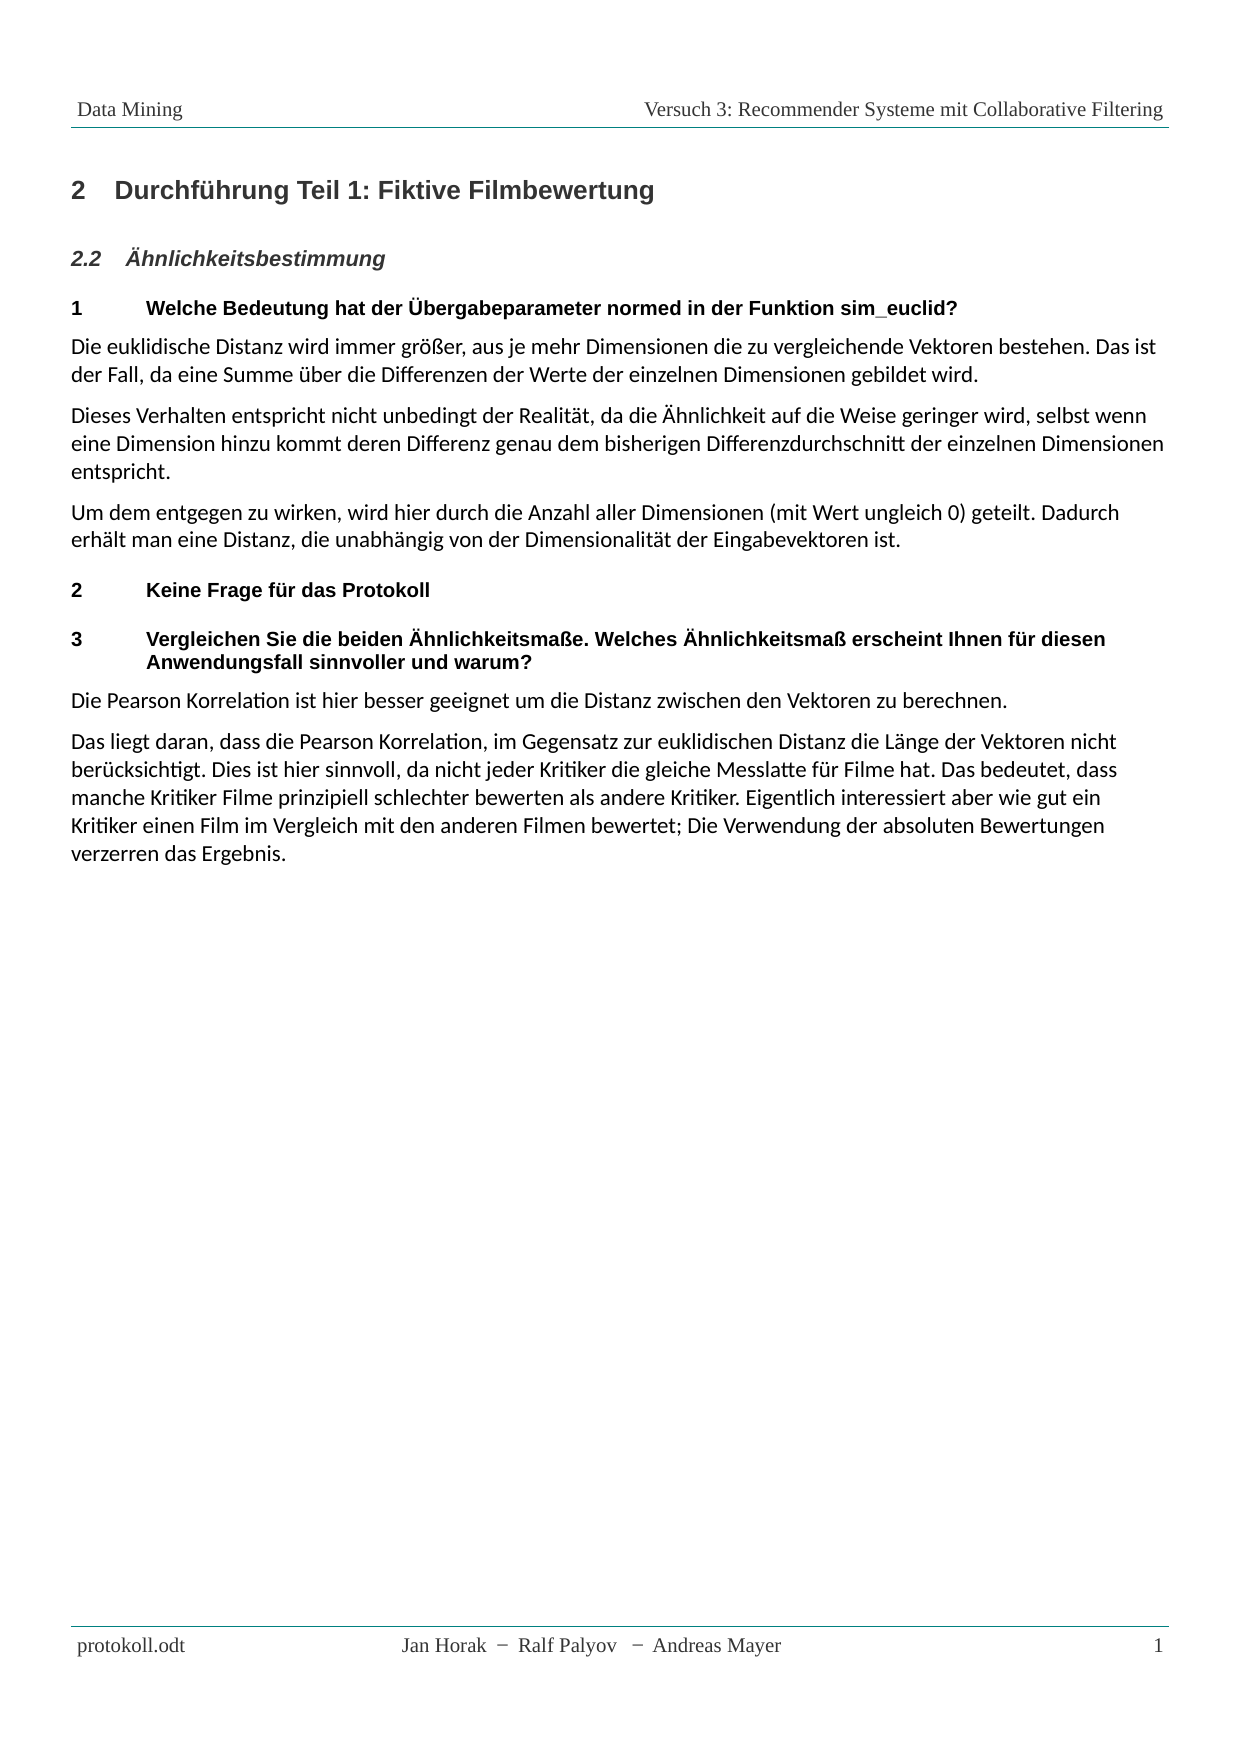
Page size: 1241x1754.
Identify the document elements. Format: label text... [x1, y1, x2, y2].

subtitle Vergleichen Sie die beiden Ähnlichkeitsmaße. Welches Ähnlichkeitsmaß erscheint Ihnen für diesen Anwendungsfall sinnvoller und warum? [71, 627, 1169, 674]
subtitle Welche Bedeutung hat der Übergabeparameter normed in der Funktion sim_euclid? [71, 297, 1169, 320]
subtitle 2.2 Ähnlichkeitsbestimmung [71, 246, 1169, 272]
subtitle 2 Durchführung Teil 1: Fiktive Filmbewertung [71, 175, 1169, 205]
text Dieses Verhalten entspricht nicht unbedingt der Realität, da die Ähnlichkeit auf die Weise geringer wird, selbst wenn eine Dimension hinzu kommt deren Differenz genau dem bisherigen Differenzdurchschnitt der einzelnen Dimensionen entspricht. [71, 401, 1169, 485]
text Um dem entgegen zu wirken, wird hier durch die Anzahl aller Dimensionen (mit Wert ungleich 0) geteilt. Dadurch erhält man eine Distanz, die unabhängig von der Dimensionalität der Eingabevektoren ist. [71, 498, 1169, 554]
text Die euklidische Distanz wird immer größer, aus je mehr Dimensionen die zu vergleichende Vektoren bestehen. Das ist der Fall, da eine Summe über die Differenzen der Werte der einzelnen Dimensionen gebildet wird. [71, 332, 1169, 388]
text Das liegt daran, dass die Pearson Korrelation, im Gegensatz zur euklidischen Distanz die Länge der Vektoren nicht berücksichtigt. Dies ist hier sinnvoll, da nicht jeder Kritiker die gleiche Messlatte für Filme hat. Das bedeutet, dass manche Kritiker Filme prinzipiell schlechter bewerten als andere Kritiker. Eigentlich interessiert aber wie gut ein Kritiker einen Film im Vergleich mit den anderen Filmen bewertet; Die Verwendung der absoluten Bewertungen verzerren das Ergebnis. [71, 727, 1169, 867]
subtitle Keine Frage für das Protokoll [71, 579, 1169, 602]
text Die Pearson Korrelation ist hier besser geeignet um die Distanz zwischen den Vektoren zu berechnen. [71, 686, 1169, 714]
